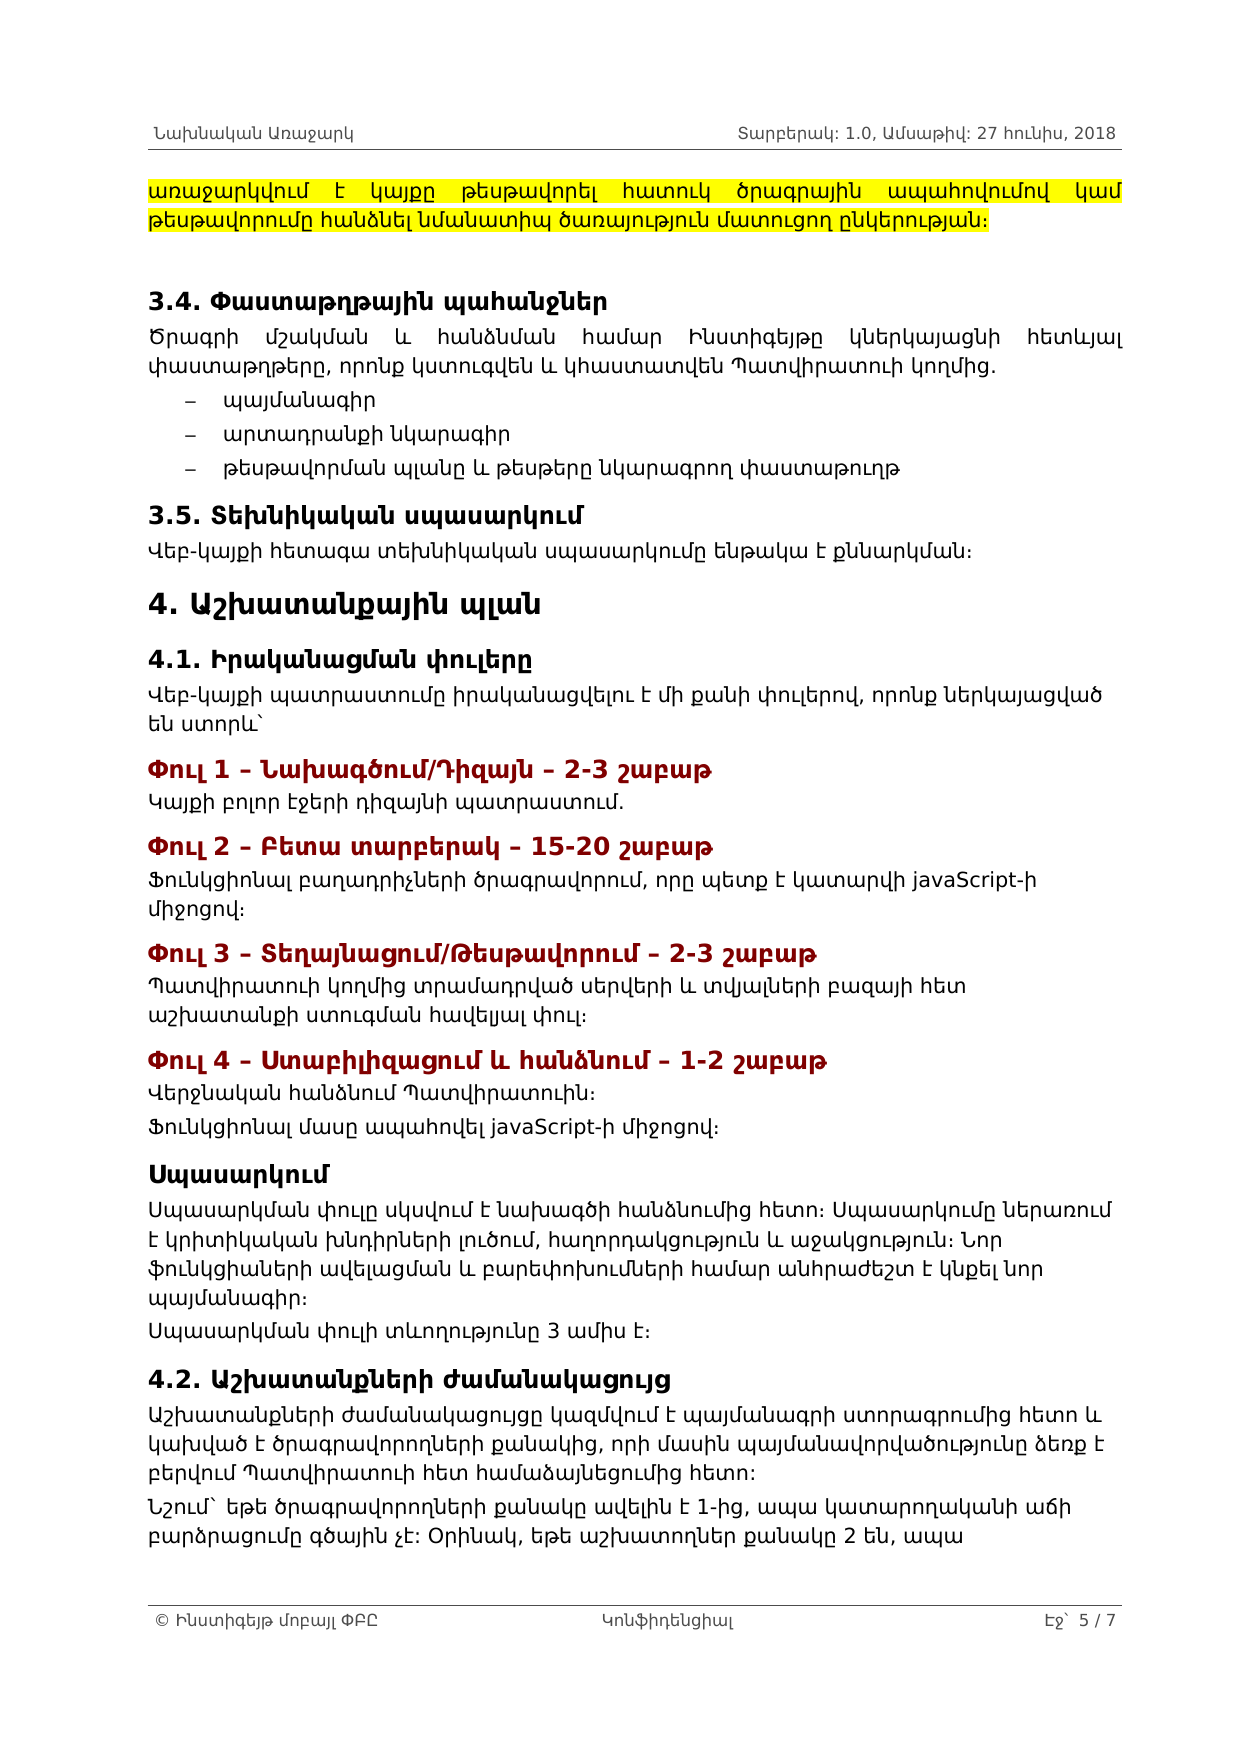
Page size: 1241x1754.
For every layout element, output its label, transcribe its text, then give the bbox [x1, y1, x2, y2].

subtitle Աշխատանքների ժամանակացույց [148, 1365, 1122, 1394]
subtitle Իրականացման փուլերը [148, 645, 1122, 674]
text Սպասարկման փուլը սկսվում է նախագծի հանձնումից հետո։ Սպասարկումը ներառում է կրիտիկական խնդիրների լուծում, հաղորդակցություն և աջակցություն։ Նոր ֆունկցիաների ավելացման և բարեփոխումների համար անհրաժեշտ է կնքել նոր պայմանագիր։ [148, 1198, 1122, 1310]
subtitle Փուլ 1 – Նախագծում/Դիզայն – 2-3 շաբաթ [148, 755, 1122, 784]
list արտադրանքի նկարագիր [185, 422, 1122, 446]
subtitle Սպասարկում [148, 1161, 1122, 1190]
text Նշում` եթե ծրագրավորողների քանակը ավելին է 1-ից, ապա կատարողականի աճի բարձրացումը գծային չէ: Օրինակ, եթե աշխատողներ քանակը 2 են, ապա [148, 1495, 1122, 1548]
text Ֆունկցիոնալ բաղադրիչների ծրագրավորում, որը պետք է կատարվի javaScript-ի միջոցով։ [148, 868, 1122, 921]
text Վեբ-կայքի հետագա տեխնիկական սպասարկումը ենթակա է քննարկման։ [148, 539, 1122, 563]
list թեսթավորման պլանը և թեսթերը նկարագրող փաստաթուղթ [185, 456, 1122, 480]
subtitle Աշխատանքային պլան [148, 588, 1122, 622]
list պայմանագիր [185, 388, 1122, 412]
text Աշխատանքների ժամանակացույցը կազմվում է պայմանագրի ստորագրումից հետո և կախված է ծրագրավորողների քանակից, որի մասին պայմանավորվածությունը ձեռք է բերվում Պատվիրատուի հետ համաձայնեցումից հետո: [148, 1403, 1122, 1485]
text Կայքի բոլոր էջերի դիզայնի պատրաստում. [148, 790, 1122, 814]
text Պատվիրատուի կողմից տրամադրված սերվերի և տվյալների բազայի հետ աշխատանքի ստուգման հավելյալ փուլ։ [148, 974, 1122, 1028]
text Սպասարկման փուլի տևողությունը 3 ամիս է։ [148, 1319, 1122, 1344]
text Ֆունկցիոնալ մասը ապահովել javaScript-ի միջոցով։ [148, 1115, 1122, 1139]
text Վեբ-կայքի պատրաստումը իրականացվելու է մի քանի փուլերով, որոնք ներկայացված են ստորև՝ [148, 683, 1122, 737]
text առաջարկվում է կայքը թեսթավորել հատուկ ծրագրային ապահովումով կամ թեսթավորումը հանձնել նմանատիպ ծառայություն մատուցող ընկերության։ [148, 179, 1122, 232]
subtitle Տեխնիկական սպասարկում [148, 501, 1122, 530]
subtitle Փուլ 3 – Տեղայնացում/Թեսթավորում – 2-3 շաբաթ [148, 939, 1122, 968]
subtitle Փուլ 4 – Ստաբիլիզացում և հանձնում – 1-2 շաբաթ [148, 1046, 1122, 1075]
subtitle Փուլ 2 – Բետա տարբերակ – 15-20 շաբաթ [148, 833, 1122, 862]
text Ծրագրի մշակման և հանձնման համար Ինստիգեյթը կներկայացնի հետևյալ փաստաթղթերը, որոնք կստուգվեն և կհաստատվեն Պատվիրատուի կողմից․ [148, 325, 1122, 379]
text Վերջնական հանձնում Պատվիրատուին։ [148, 1081, 1122, 1106]
subtitle Փաստաթղթային պահանջներ [148, 287, 1122, 316]
